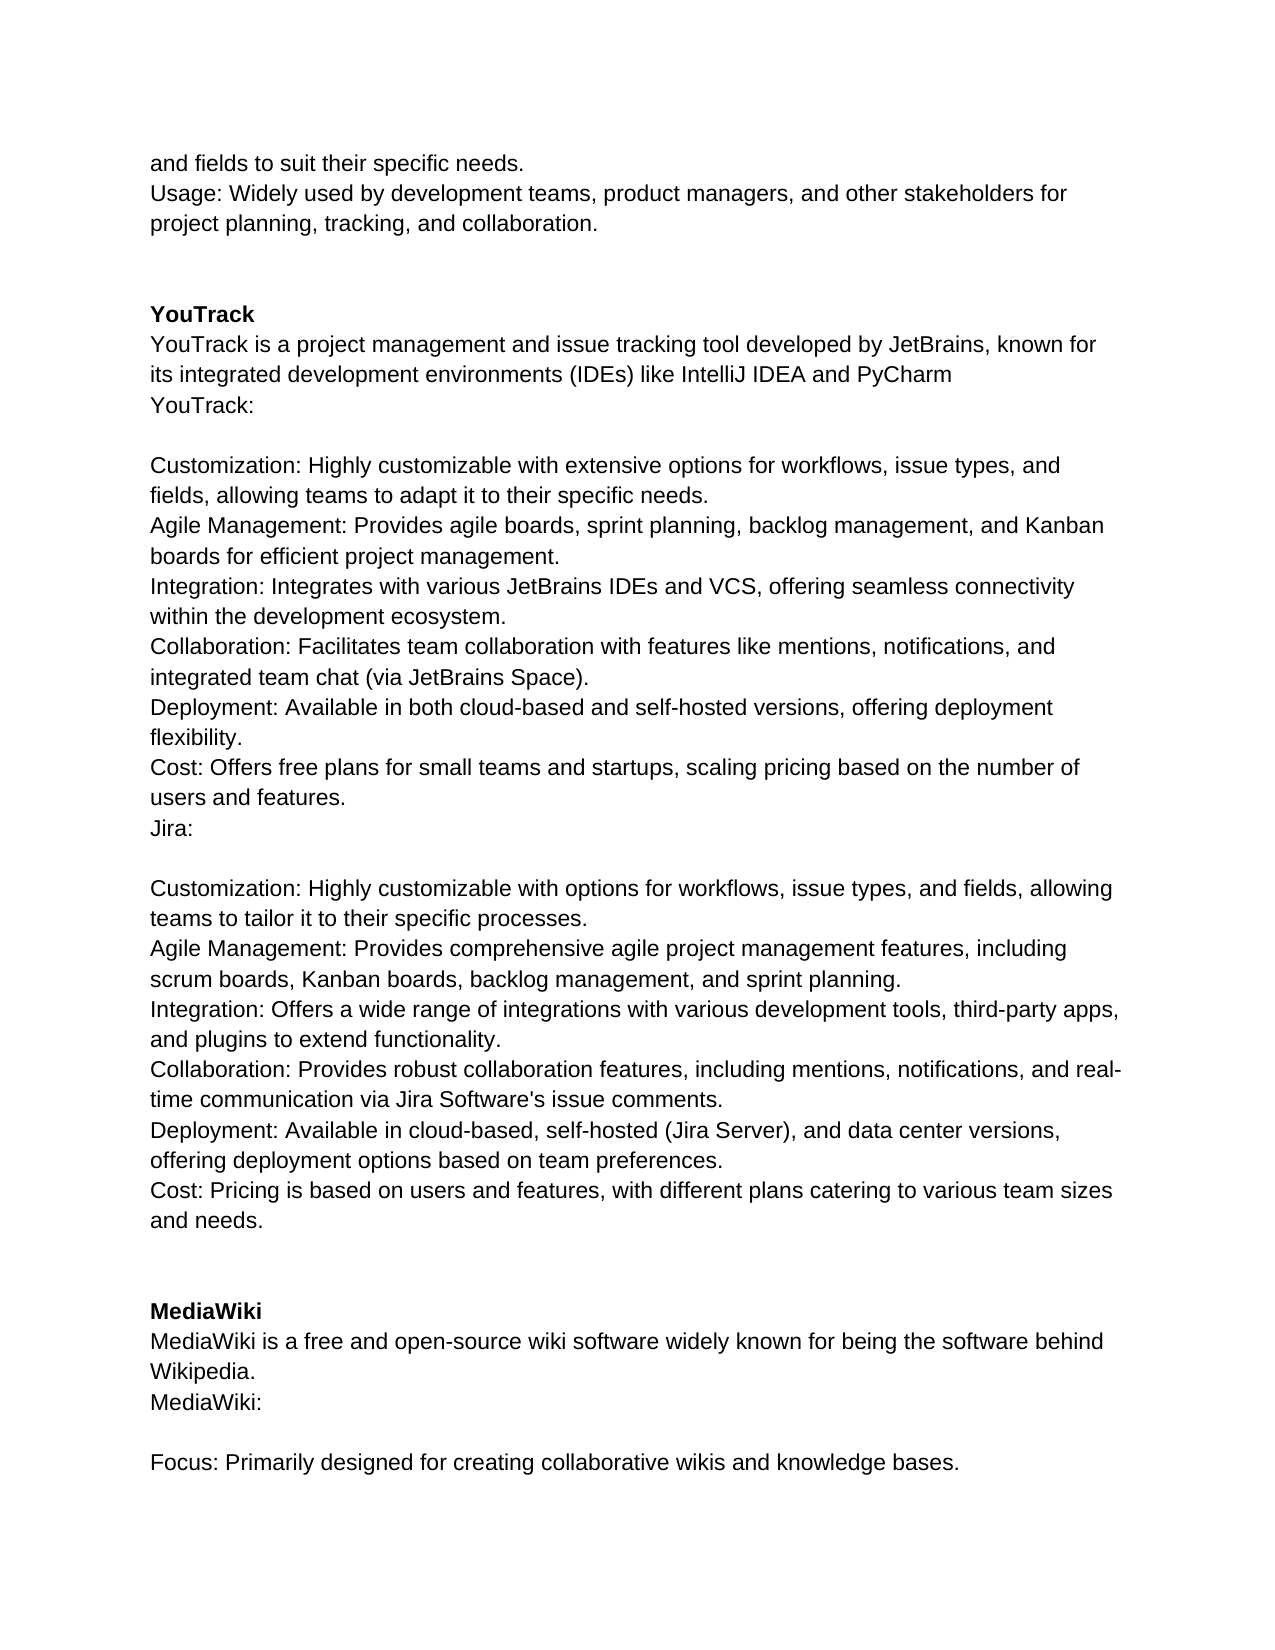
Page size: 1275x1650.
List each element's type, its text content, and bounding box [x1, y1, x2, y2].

text Jira: [150, 814, 1125, 841]
text YouTrack [150, 301, 1125, 327]
text Customization: Highly customizable with options for workflows, issue types, and fields, allowing teams to tailor it to their specific processes. [150, 875, 1125, 932]
text Agile Management: Provides comprehensive agile project management features, including scrum boards, Kanban boards, backlog management, and sprint planning. [150, 935, 1125, 992]
text MediaWiki: [150, 1388, 1125, 1415]
text MediaWiki is a free and open-source wiki software widely known for being the software behind Wikipedia. [150, 1328, 1125, 1385]
text Integration: Integrates with various JetBrains IDEs and VCS, offering seamless connectivity within the development ecosystem. [150, 573, 1125, 629]
text Agile Management: Provides agile boards, sprint planning, backlog management, and Kanban boards for efficient project management. [150, 512, 1125, 569]
text Focus: Primarily designed for creating collaborative wikis and knowledge bases. [150, 1449, 1125, 1475]
text Collaboration: Provides robust collaboration features, including mentions, notifications, and real-time communication via Jira Software's issue comments. [150, 1056, 1125, 1113]
text Deployment: Available in cloud-based, self-hosted (Jira Server), and data center versions, offering deployment options based on team preferences. [150, 1117, 1125, 1173]
text Cost: Offers free plans for small teams and startups, scaling pricing based on the number of users and features. [150, 754, 1125, 811]
text Deployment: Available in both cloud-based and self-hosted versions, offering deployment flexibility. [150, 694, 1125, 750]
text Cost: Pricing is based on users and features, with different plans catering to various team sizes and needs. [150, 1177, 1125, 1234]
text Customization: Highly customizable with extensive options for workflows, issue types, and fields, allowing teams to adapt it to their specific needs. [150, 452, 1125, 509]
text Usage: Widely used by development teams, product managers, and other stakeholders for project planning, tracking, and collaboration. [150, 180, 1125, 237]
text Integration: Offers a wide range of integrations with various development tools, third-party apps, and plugins to extend functionality. [150, 996, 1125, 1052]
text YouTrack is a project management and issue tracking tool developed by JetBrains, known for its integrated development environments (IDEs) like IntelliJ IDEA and PyCharm [150, 331, 1125, 388]
text YouTrack: [150, 392, 1125, 418]
text and fields to suit their specific needs. [150, 150, 1125, 176]
text Collaboration: Facilitates team collaboration with features like mentions, notifications, and integrated team chat (via JetBrains Space). [150, 633, 1125, 690]
text MediaWiki [150, 1298, 1125, 1324]
